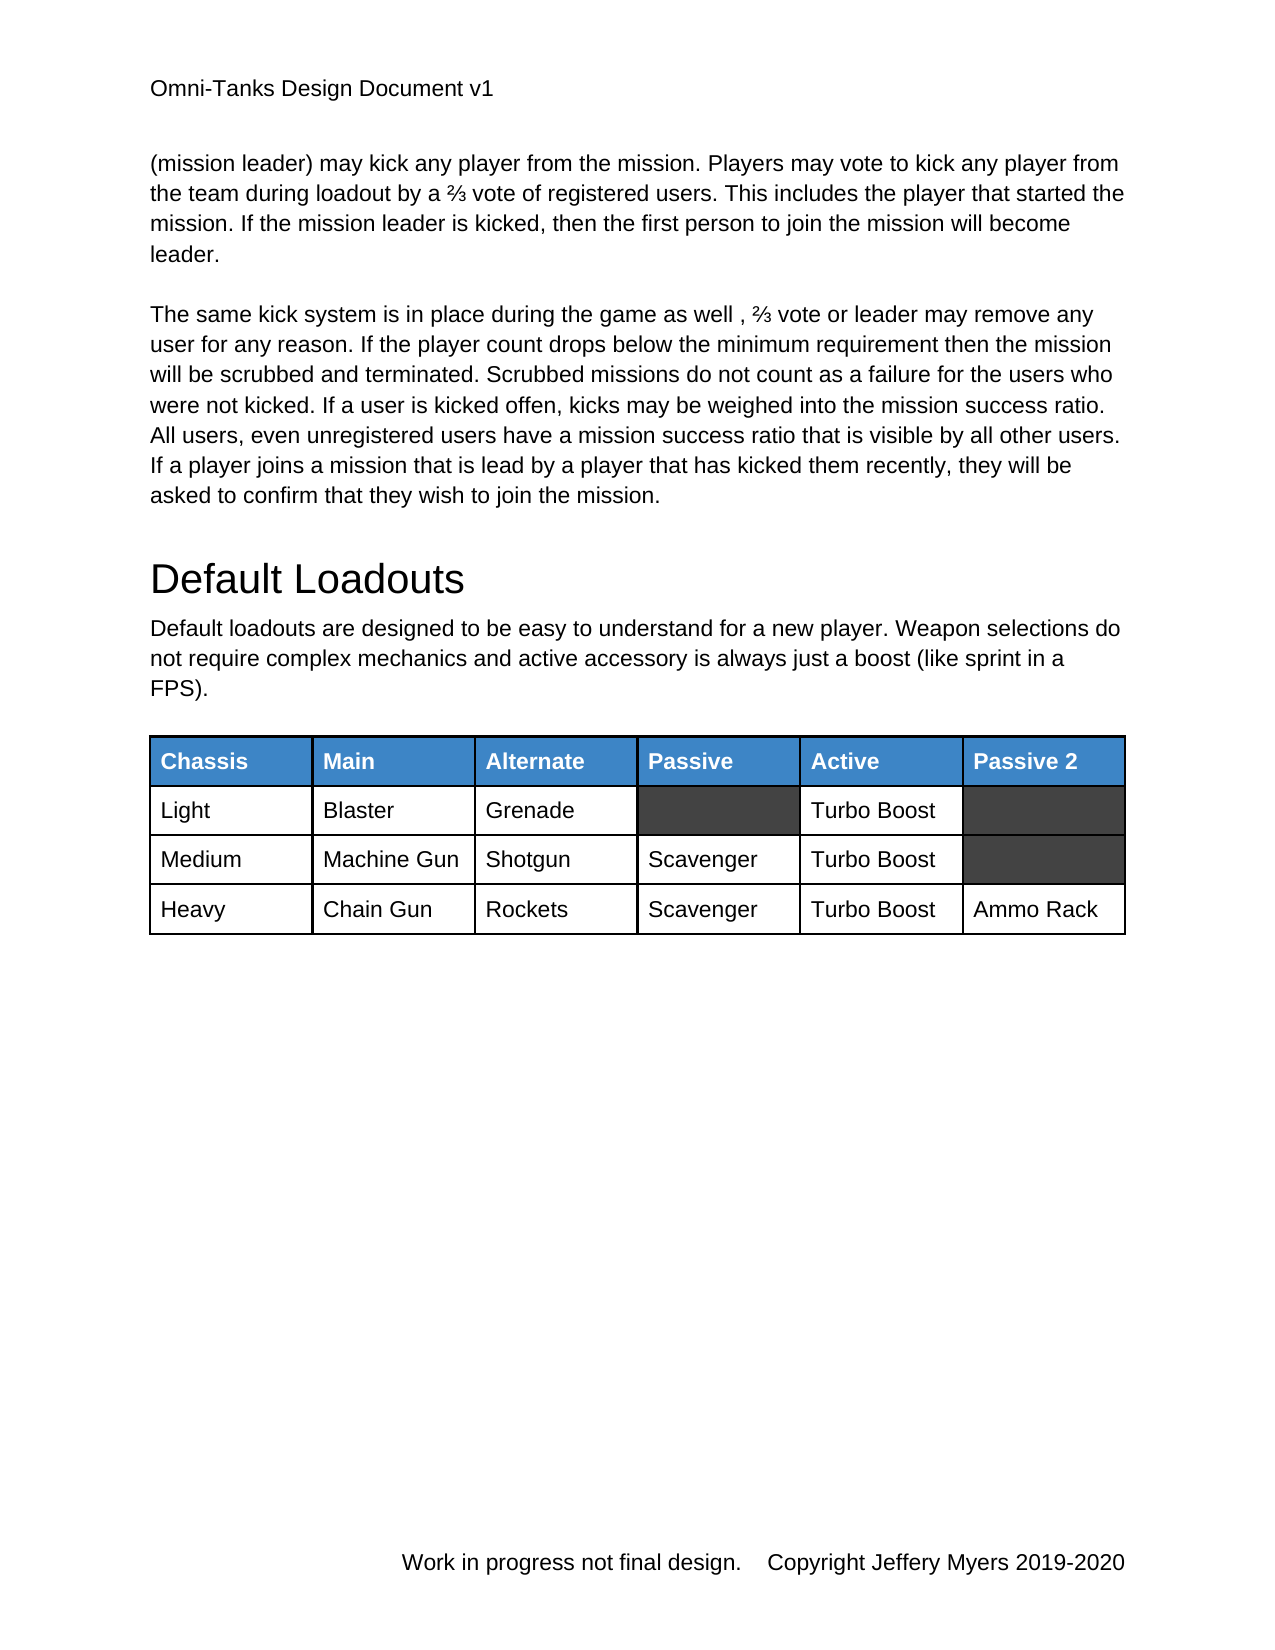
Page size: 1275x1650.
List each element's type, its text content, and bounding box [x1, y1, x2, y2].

table_cell Chain Gun [314, 885, 474, 932]
table_cell Blaster [314, 787, 474, 834]
table_cell Turbo Boost [801, 787, 962, 834]
table_cell Ammo Rack [964, 885, 1124, 932]
table_cell Light [151, 787, 311, 834]
subtitle Default Loadouts [150, 554, 1125, 602]
table_header Passive 2 [964, 738, 1124, 785]
text (mission leader) may kick any player from the mission. Players may vote to kick any player from the team during loadout by a ⅔ vote of registered users. This includes the player that started the mission. If the mission leader is kicked, then the first person to join the mission will become leader. [150, 150, 1125, 267]
table_header Main [314, 738, 474, 785]
table_cell [964, 836, 1124, 883]
table_cell Turbo Boost [801, 836, 962, 883]
table_cell Shotgun [476, 836, 636, 883]
table_cell Grenade [476, 787, 636, 834]
table_header Alternate [476, 738, 636, 785]
table_cell Rockets [476, 885, 636, 932]
table_cell [639, 787, 799, 834]
table_cell Turbo Boost [801, 885, 962, 932]
table_cell Scavenger [639, 885, 799, 932]
table_cell Machine Gun [314, 836, 474, 883]
table_header Passive [639, 738, 799, 785]
table_header Active [801, 738, 962, 785]
table_cell Heavy [151, 885, 311, 932]
text Default loadouts are designed to be easy to understand for a new player. Weapon selections do not require complex mechanics and active accessory is always just a boost (like sprint in a FPS). [150, 614, 1125, 701]
table_cell [964, 787, 1124, 834]
table_header Chassis [151, 738, 311, 785]
table_cell Medium [151, 836, 311, 883]
table_cell Scavenger [639, 836, 799, 883]
text The same kick system is in place during the game as well , ⅔ vote or leader may remove any user for any reason. If the player count drops below the minimum requirement then the mission will be scrubbed and terminated. Scrubbed missions do not count as a failure for the users who were not kicked. If a user is kicked offen, kicks may be weighed into the mission success ratio. All users, even unregistered users have a mission success ratio that is visible by all other users. If a player joins a mission that is lead by a player that has kicked them recently, they will be asked to confirm that they wish to join the mission. [150, 301, 1125, 509]
